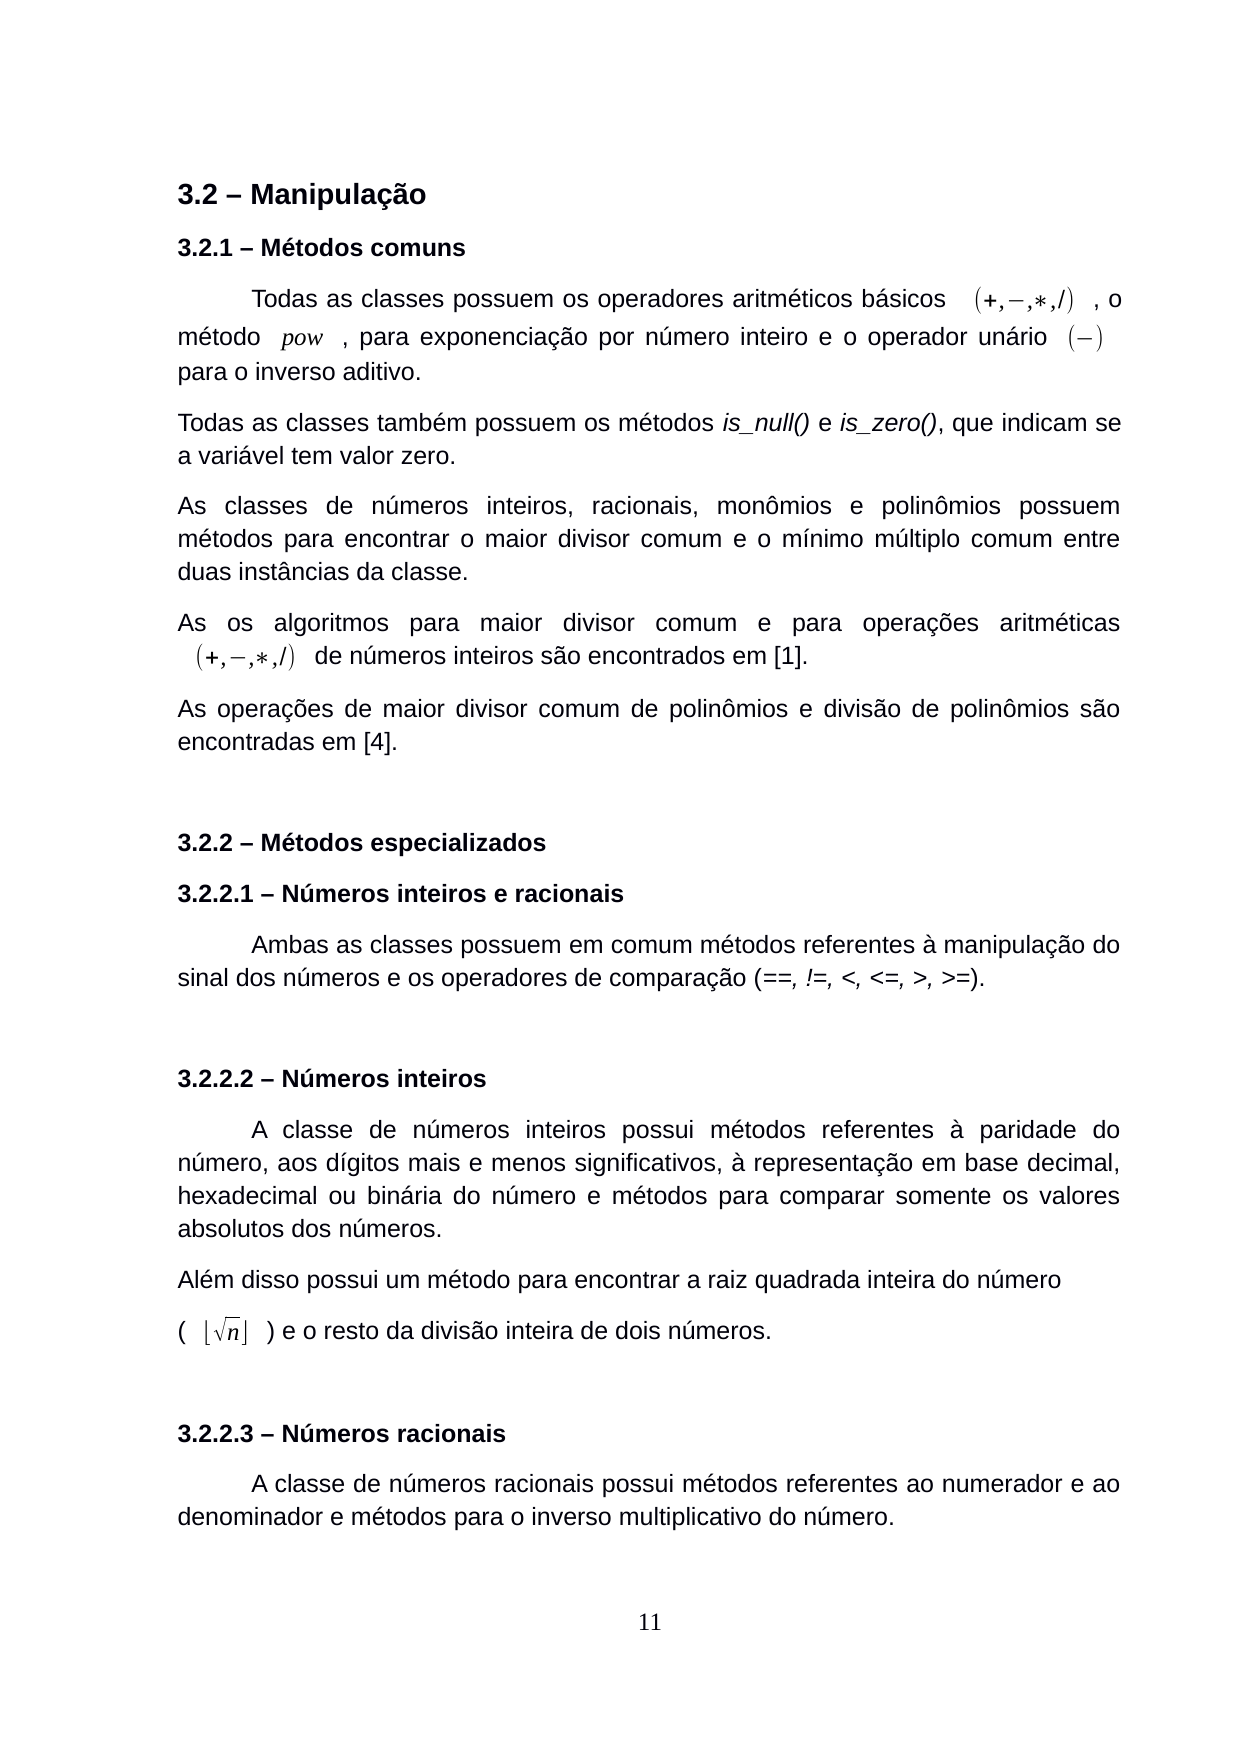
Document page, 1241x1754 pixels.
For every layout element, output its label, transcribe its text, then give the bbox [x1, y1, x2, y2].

text 3.2.2.2 – Números inteiros [177, 1064, 1122, 1093]
text Ambas as classes possuem em comum métodos referentes à manipulação do sinal dos números e os operadores de comparação (==, !=, <, <=, >, >=). [177, 930, 1122, 991]
text Todas as classes também possuem os métodos is_null() e is_zero(), que indicam se a variável tem valor zero. [177, 408, 1122, 469]
text () e o resto da divisão inteira de dois números. [177, 1315, 1122, 1346]
text As operações de maior divisor comum de polinômios e divisão de polinômios são encontradas em [4]. [177, 694, 1122, 756]
text As os algoritmos para maior divisor comum e para operações aritméticasde números inteiros são encontrados em [1]. [177, 608, 1122, 672]
text Além disso possui um método para encontrar a raiz quadrada inteira do número [177, 1265, 1122, 1293]
text 3.2.1 – Métodos comuns [177, 233, 1122, 262]
text 3.2.2.3 – Números racionais [177, 1419, 1122, 1447]
text 3.2.2 – Métodos especializados [177, 828, 1122, 857]
text As classes de números inteiros, racionais, monômios e polinômios possuem métodos para encontrar o maior divisor comum e o mínimo múltiplo comum entre duas instâncias da classe. [177, 491, 1122, 586]
text Todas as classes possuem os operadores aritméticos básicos , o método, para exponenciação por número inteiro e o operador unáriopara o inverso aditivo. [177, 284, 1122, 386]
text A classe de números racionais possui métodos referentes ao numerador e ao denominador e métodos para o inverso multiplicativo do número. [177, 1469, 1122, 1531]
text A classe de números inteiros possui métodos referentes à paridade do número, aos dígitos mais e menos significativos, à representação em base decimal, hexadecimal ou binária do número e métodos para comparar somente os valores absolutos dos números. [177, 1115, 1122, 1243]
text 3.2.2.1 – Números inteiros e racionais [177, 879, 1122, 908]
text 3.2 – Manipulação [177, 177, 1122, 211]
